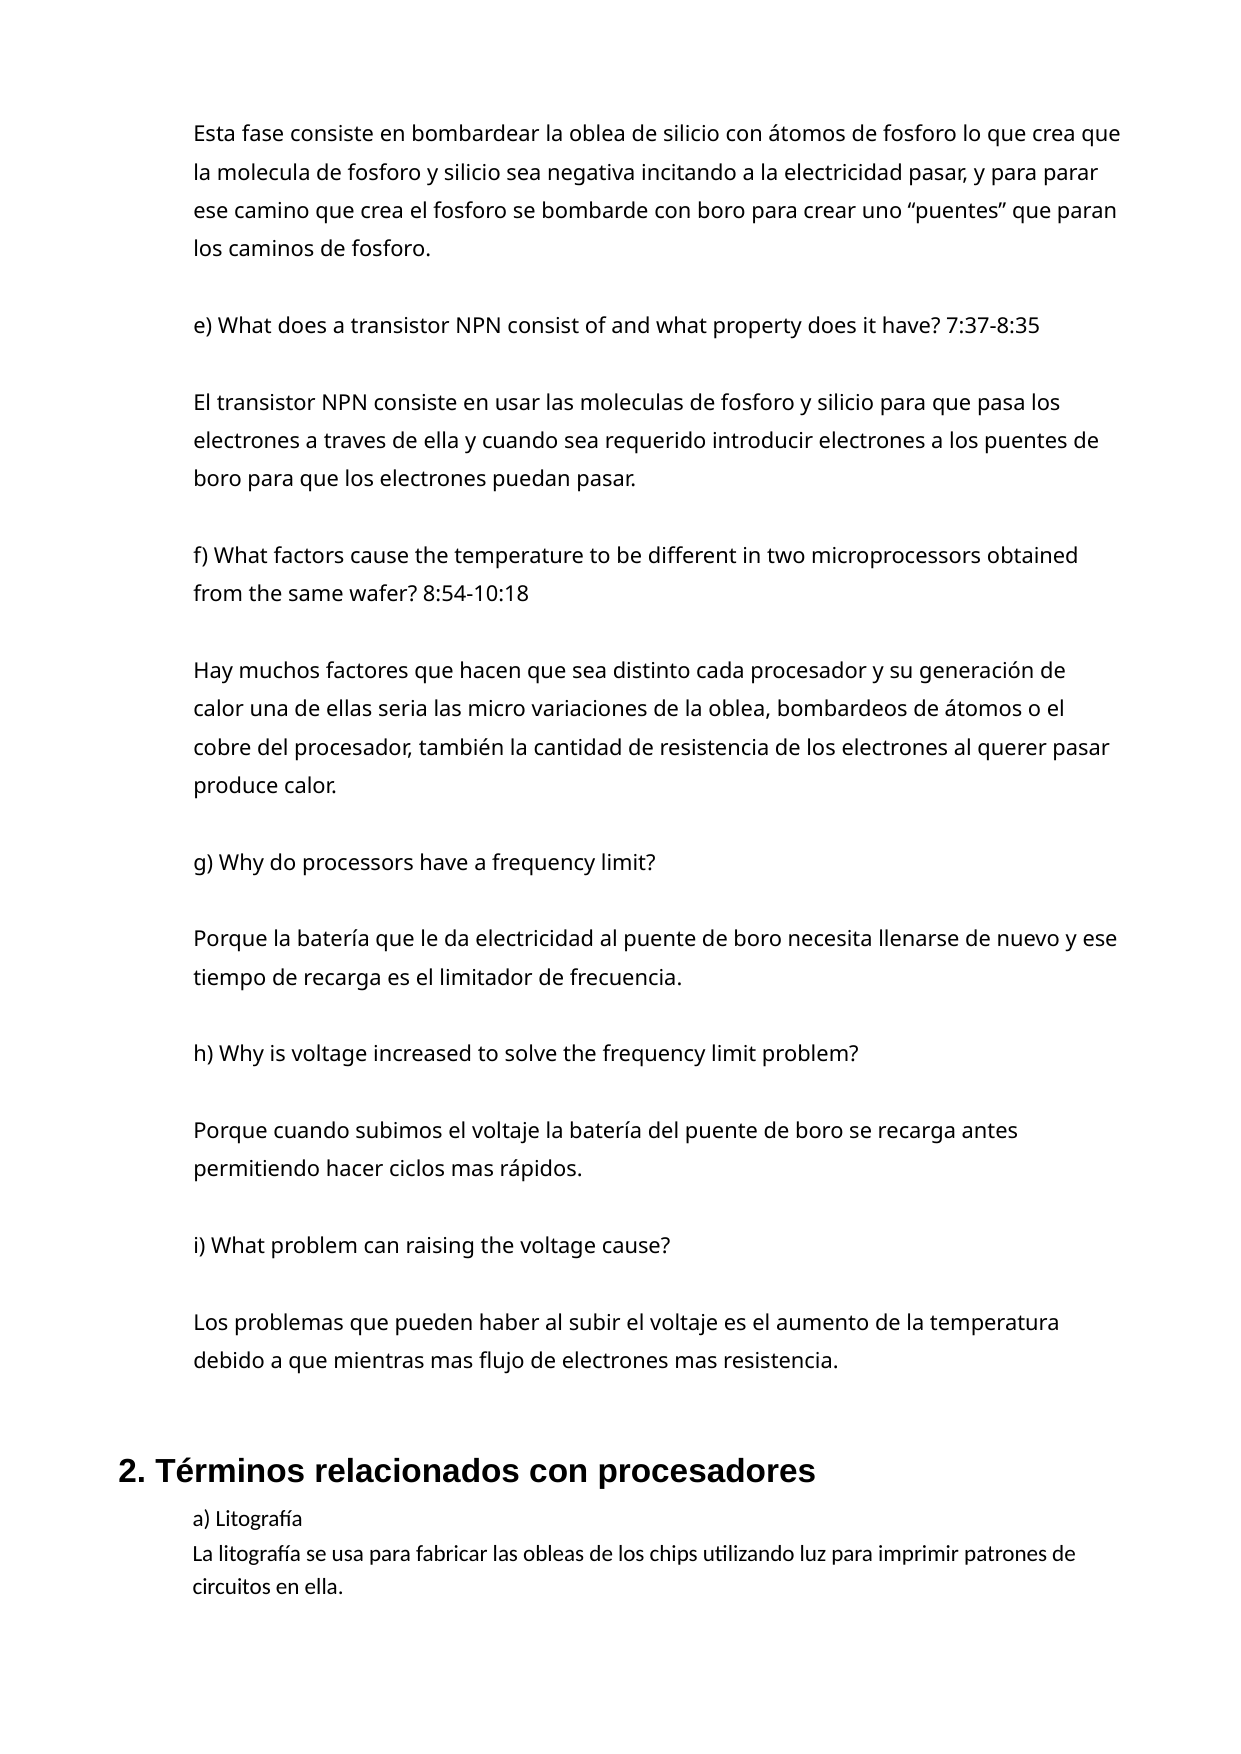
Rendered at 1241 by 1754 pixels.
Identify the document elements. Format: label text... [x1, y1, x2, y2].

text Hay muchos factores que hacen que sea distinto cada procesador y su generación de calor una de ellas seria las micro variaciones de la oblea, bombardeos de átomos o el cobre del procesador, también la cantidad de resistencia de los electrones al querer pasar produce calor. [193, 655, 1122, 799]
text f) What factors cause the temperature to be different in two microprocessors obtained from the same wafer? 8:54-10:18 [193, 540, 1122, 608]
text La litografía se usa para fabricar las obleas de los chips utilizando luz para imprimir patrones de circuitos en ella. [192, 1538, 1122, 1600]
subtitle 2. Términos relacionados con procesadores [118, 1452, 1122, 1490]
text Los problemas que pueden haber al subir el voltaje es el aumento de la temperatura debido a que mientras mas flujo de electrones mas resistencia. [193, 1306, 1122, 1374]
text g) Why do processors have a frequency limit? [193, 846, 1122, 876]
text h) Why is voltage increased to solve the frequency limit problem? [193, 1038, 1122, 1068]
text a) Litografía [192, 1504, 1122, 1532]
text Porque cuando subimos el voltaje la batería del puente de boro se recarga antes permitiendo hacer ciclos mas rápidos. [193, 1115, 1122, 1183]
text e) What does a transistor NPN consist of and what property does it have? 7:37-8:35 [193, 310, 1122, 339]
text Porque la batería que le da electricidad al puente de boro necesita llenarse de nuevo y ese tiempo de recarga es el limitador de frecuencia. [193, 923, 1122, 991]
text Esta fase consiste en bombardear la oblea de silicio con átomos de fosforo lo que crea que la molecula de fosforo y silicio sea negativa incitando a la electricidad pasar, y para parar ese camino que crea el fosforo se bombarde con boro para crear uno “puentes” que paran los caminos de fosforo. [193, 118, 1122, 263]
text i) What problem can raising the voltage cause? [193, 1230, 1122, 1259]
text El transistor NPN consiste en usar las moleculas de fosforo y silicio para que pasa los electrones a traves de ella y cuando sea requerido introducir electrones a los puentes de boro para que los electrones puedan pasar. [193, 386, 1122, 493]
